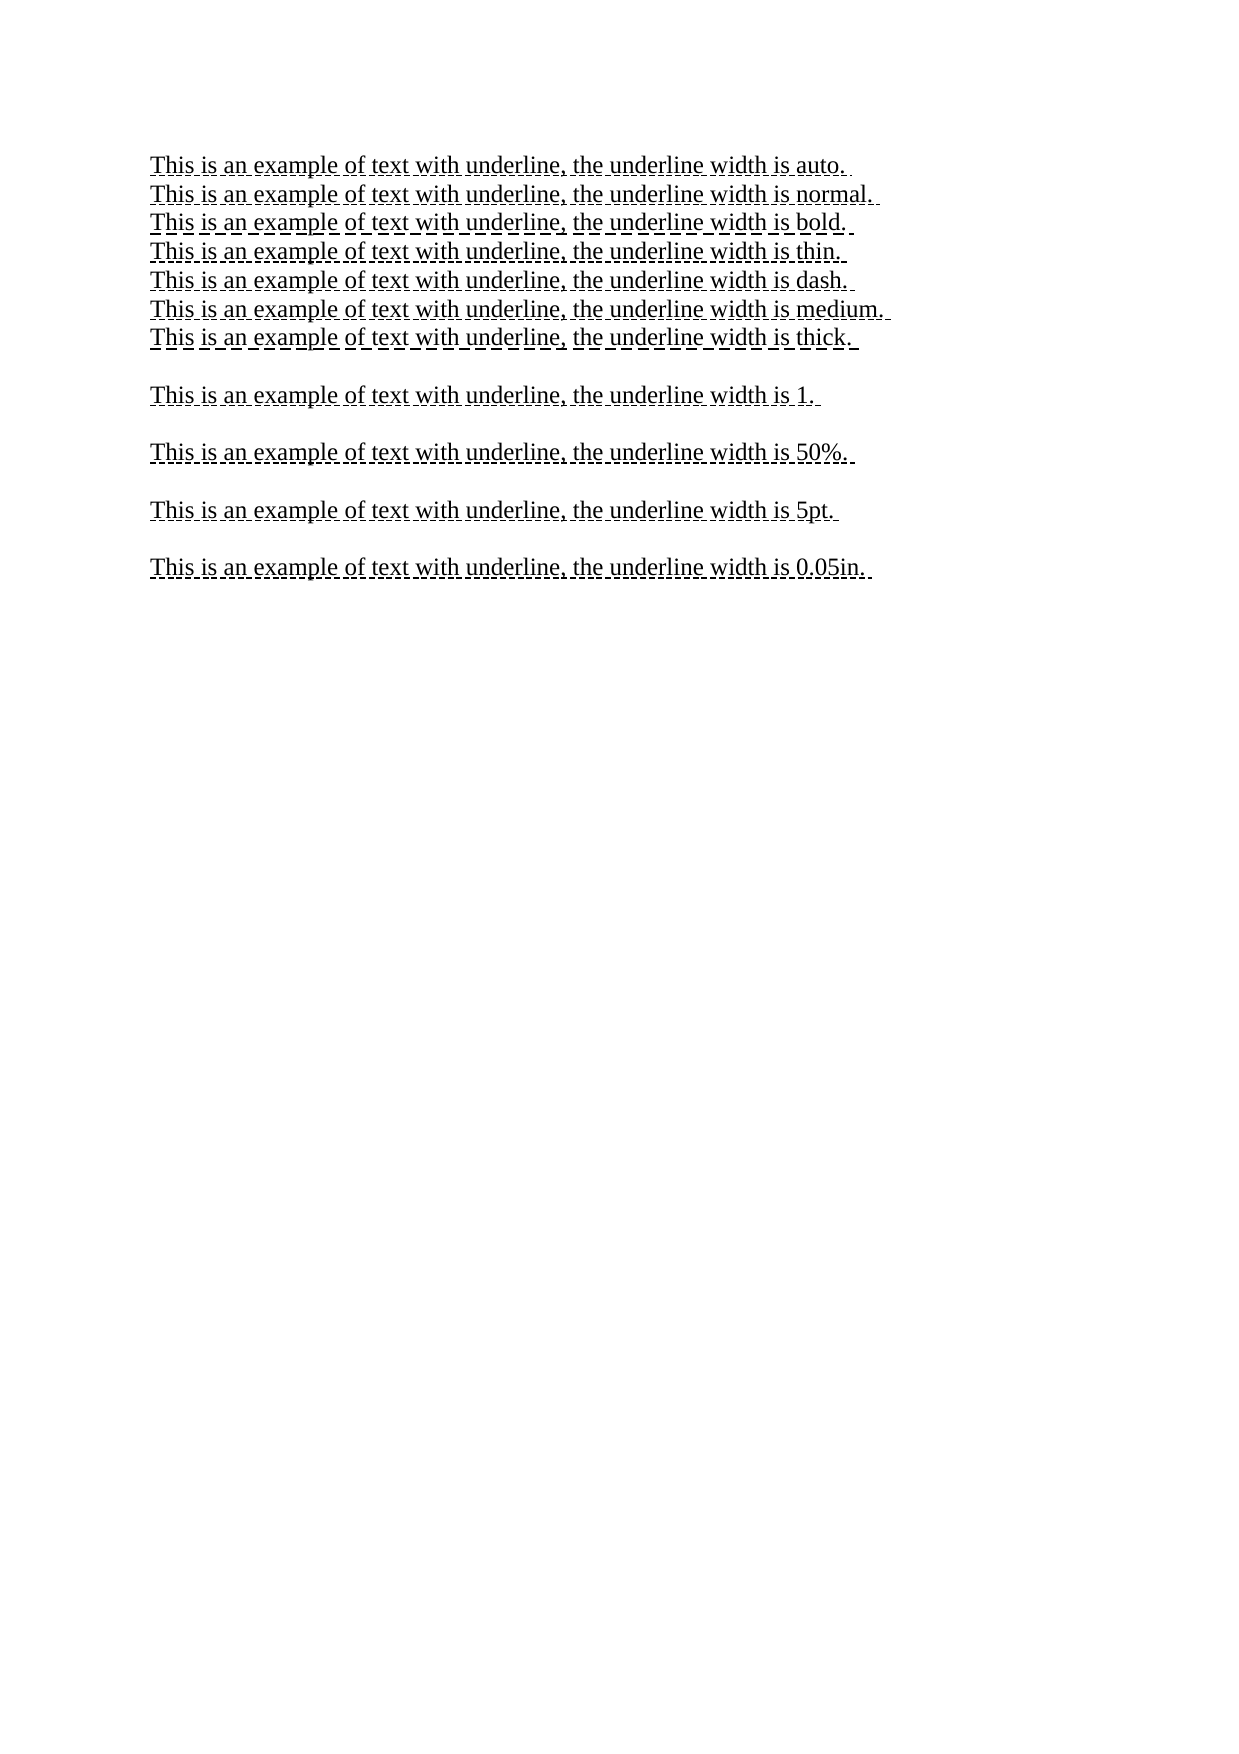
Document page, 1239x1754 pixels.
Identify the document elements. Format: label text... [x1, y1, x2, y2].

text This is an example of text with underline, the underline width is 1. [150, 380, 1089, 409]
text This is an example of text with underline, the underline width is 50%. [150, 437, 1089, 466]
text This is an example of text with underline, the underline width is dash. [150, 265, 1089, 294]
text This is an example of text with underline, the underline width is auto. [150, 150, 1089, 179]
text This is an example of text with underline, the underline width is medium. [150, 294, 1089, 322]
text This is an example of text with underline, the underline width is thin. [150, 236, 1089, 265]
text This is an example of text with underline, the underline width is bold. [150, 207, 1089, 236]
text This is an example of text with underline, the underline width is 5pt. [150, 495, 1089, 524]
text This is an example of text with underline, the underline width is thick. [150, 322, 1089, 351]
text This is an example of text with underline, the underline width is normal. [150, 179, 1089, 207]
text This is an example of text with underline, the underline width is 0.05in. [150, 552, 1089, 581]
